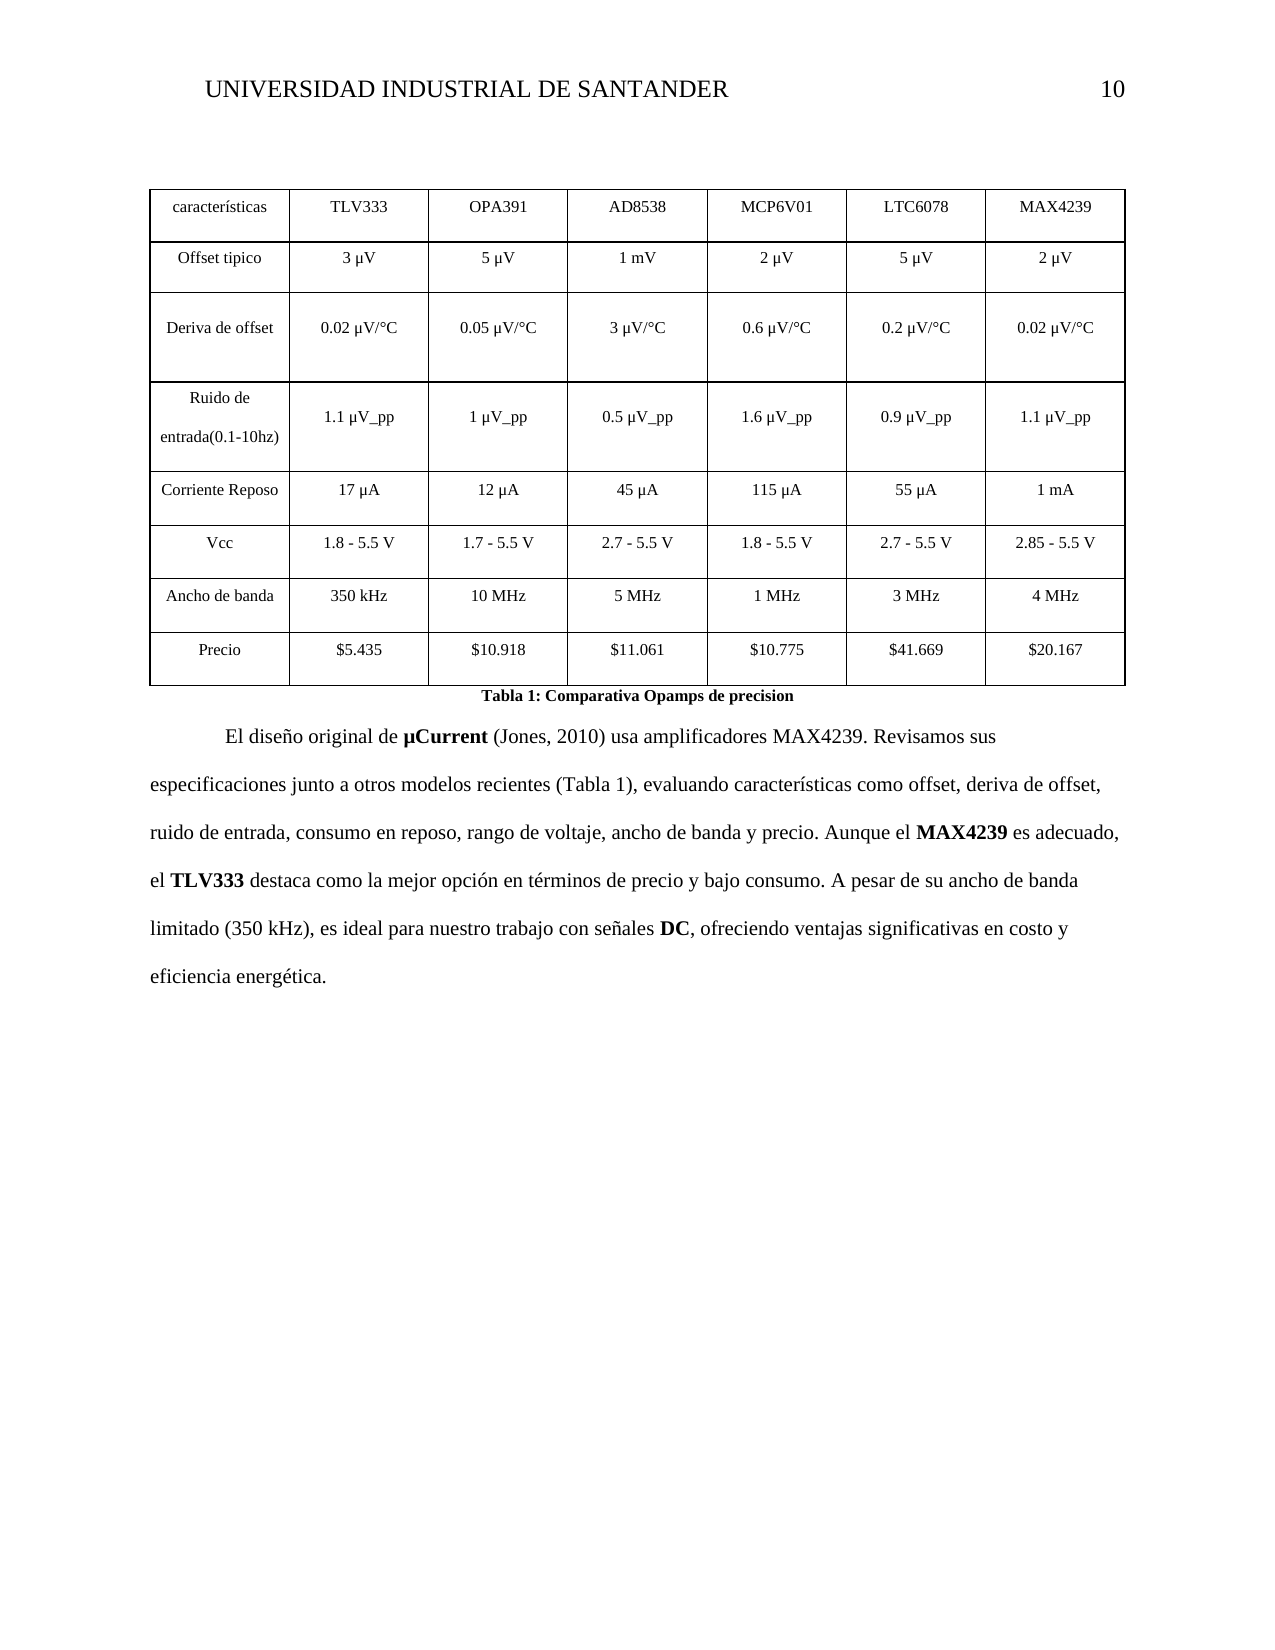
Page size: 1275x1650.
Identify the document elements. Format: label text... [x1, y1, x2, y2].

table_cell Corriente Reposo [151, 472, 289, 525]
table_cell 0.9 μV_pp [847, 383, 985, 471]
table_cell $10.918 [429, 633, 567, 684]
table_cell 5 MHz [568, 579, 707, 632]
table_cell Precio [151, 633, 289, 684]
table_header TLV333 [290, 190, 428, 241]
table_cell 1 MHz [708, 579, 846, 632]
table_cell 0.02 μV/°C [986, 293, 1124, 381]
table_cell 2.85 - 5.5 V [986, 526, 1124, 578]
table_cell 0.5 μV_pp [568, 383, 707, 471]
table_cell 4 MHz [986, 579, 1124, 632]
table_cell 55 μA [847, 472, 985, 525]
table_cell 2 μV [986, 243, 1124, 292]
table_cell 1.7 - 5.5 V [429, 526, 567, 578]
table_header AD8538 [568, 190, 707, 241]
table_cell 10 MHz [429, 579, 567, 632]
table_header MCP6V01 [708, 190, 846, 241]
table_cell $10.775 [708, 633, 846, 684]
table_cell 1.1 μV_pp [986, 383, 1124, 471]
table_cell $20.167 [986, 633, 1124, 684]
text Tabla 1: Comparativa Opamps de precision [150, 686, 1125, 705]
table_cell 1 mV [568, 243, 707, 292]
table_cell 0.6 μV/°C [708, 293, 846, 381]
table_cell 0.02 μV/°C [290, 293, 428, 381]
table_cell $5.435 [290, 633, 428, 684]
table_cell 2 μV [708, 243, 846, 292]
table_cell Vcc [151, 526, 289, 578]
table_header características [151, 190, 289, 241]
table_cell 17 μA [290, 472, 428, 525]
table_cell 45 μA [568, 472, 707, 525]
table_cell 3 μV [290, 243, 428, 292]
table_cell 1.8 - 5.5 V [290, 526, 428, 578]
table_cell 115 μA [708, 472, 846, 525]
table_cell 1 mA [986, 472, 1124, 525]
table_cell Offset tipico [151, 243, 289, 292]
table_cell 1.1 μV_pp [290, 383, 428, 471]
table_cell 1.8 - 5.5 V [708, 526, 846, 578]
table_cell 0.05 μV/°C [429, 293, 567, 381]
table_cell 2.7 - 5.5 V [568, 526, 707, 578]
table_cell 3 μV/°C [568, 293, 707, 381]
table_cell 1 μV_pp [429, 383, 567, 471]
table_header OPA391 [429, 190, 567, 241]
table_cell Ancho de banda [151, 579, 289, 632]
table_cell $11.061 [568, 633, 707, 684]
table_cell 12 μA [429, 472, 567, 525]
table_cell Ruido de entrada(0.1-10hz) [151, 383, 289, 471]
table_cell 1.6 μV_pp [708, 383, 846, 471]
table_cell 2.7 - 5.5 V [847, 526, 985, 578]
table_cell $41.669 [847, 633, 985, 684]
text El diseño original de μCurrent (Jones, 2010) usa amplificadores MAX4239. Revisamos sus especificaciones junto a otros modelos recientes (Tabla 1), evaluando características como offset, deriva de offset, ruido de entrada, consumo en reposo, rango de voltaje, ancho de banda y precio. Aunque el MAX4239 es adecuado, el TLV333 destaca como la mejor opción en términos de precio y bajo consumo. A pesar de su ancho de banda limitado (350 kHz), es ideal para nuestro trabajo con señales DC, ofreciendo ventajas significativas en costo y eficiencia energética. [150, 724, 1125, 988]
table_cell Deriva de offset [151, 293, 289, 381]
table_cell 3 MHz [847, 579, 985, 632]
table_header MAX4239 [986, 190, 1124, 241]
table_header LTC6078 [847, 190, 985, 241]
table_cell 5 μV [847, 243, 985, 292]
table_cell 5 μV [429, 243, 567, 292]
table_cell 350 kHz [290, 579, 428, 632]
table_cell 0.2 μV/°C [847, 293, 985, 381]
